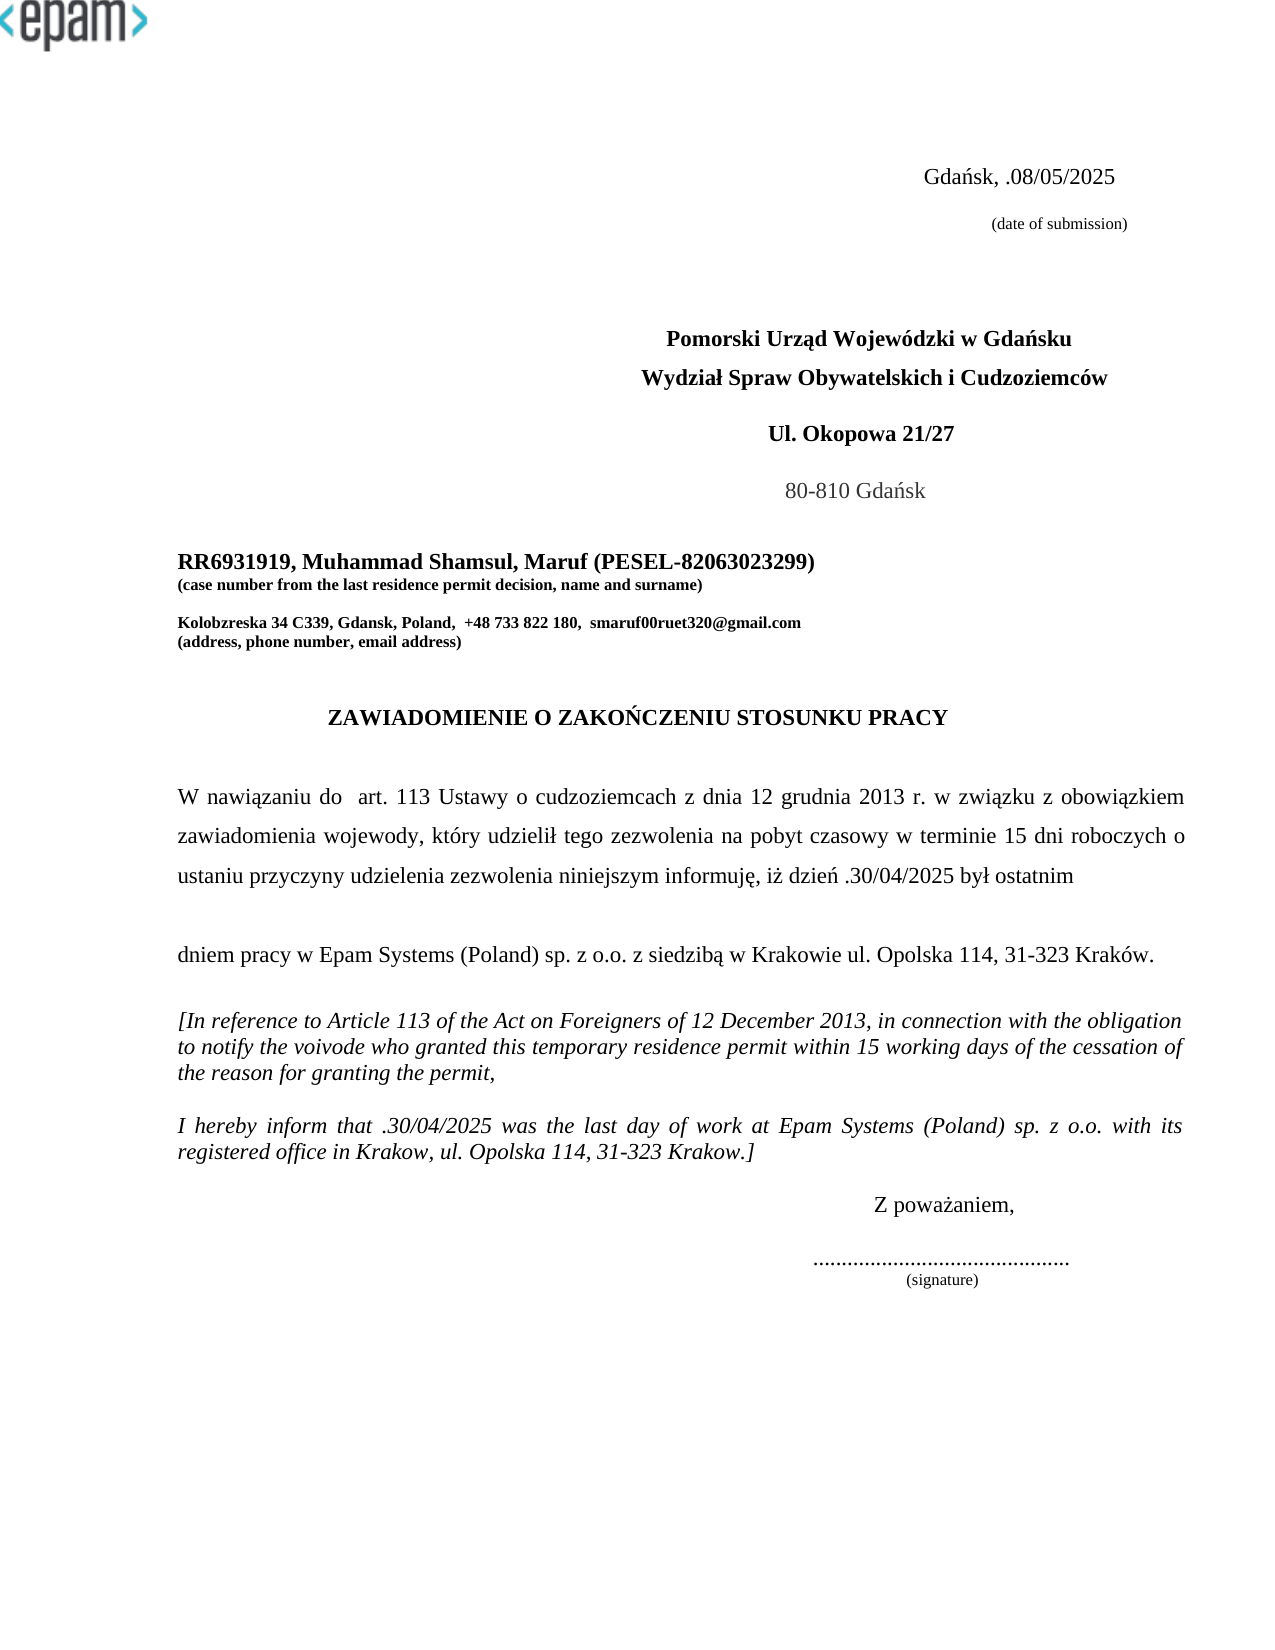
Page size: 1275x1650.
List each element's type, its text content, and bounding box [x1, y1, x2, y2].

text Gdańsk, .08/05/2025 [777, 163, 1186, 189]
text dniem pracy w Epam Systems (Poland) sp. z o.o. z siedzibą w Krakowie ul. Opolska 114, 31-323 Kraków. [177, 941, 1186, 967]
text 80-810 Gdańsk [768, 477, 1186, 503]
text (address, phone number, email address) [177, 632, 1186, 651]
text I hereby inform that .30/04/2025 was the last day of work at Epam Systems (Poland) sp. z o.o. with its registered office in Krakow, ul. Opolska 114, 31-323 Krakow.] [177, 1112, 1186, 1165]
text ............................................. [627, 1244, 1186, 1270]
text (case number from the last residence permit decision, name and surname) [177, 574, 1186, 594]
text W nawiązaniu do art. 113 Ustawy o cudzoziemcach z dnia 12 grudnia 2013 r. w związku z obowiązkiem zawiadomienia wojewody, który udzielił tego zezwolenia na pobyt czasowy w terminie 15 dni roboczych o ustaniu przyczyny udzielenia zezwolenia niniejszym informuję, iż dzień .30/04/2025 był ostatnim [177, 783, 1186, 888]
text Pomorski Urząd Wojewódzki w Gdańsku Wydział Spraw Obywatelskich i Cudzoziemców [477, 325, 1186, 391]
text Ul. Okopowa 21/27 [768, 421, 1186, 447]
text Kolobzreska 34 C339, Gdansk, Poland, +48 733 822 180, smaruf00ruet320@gmail.com [177, 613, 1186, 632]
text ZAWIADOMIENIE O ZAKOŃCZENIU STOSUNKU PRACY [252, 704, 1186, 730]
text (date of submission) [777, 208, 1186, 235]
text RR6931919, Muhammad Shamsul, Maruf (PESEL-82063023299) [177, 548, 1186, 574]
text [In reference to Article 113 of the Act on Foreigners of 12 December 2013, in connection with the obligation to notify the voivode who granted this temporary residence permit within 15 working days of the cessation of the reason for granting the permit, [177, 1007, 1186, 1086]
text (signature) [627, 1270, 1186, 1289]
text Z poważaniem, [627, 1191, 1186, 1217]
picture [0, 0, 152, 55]
